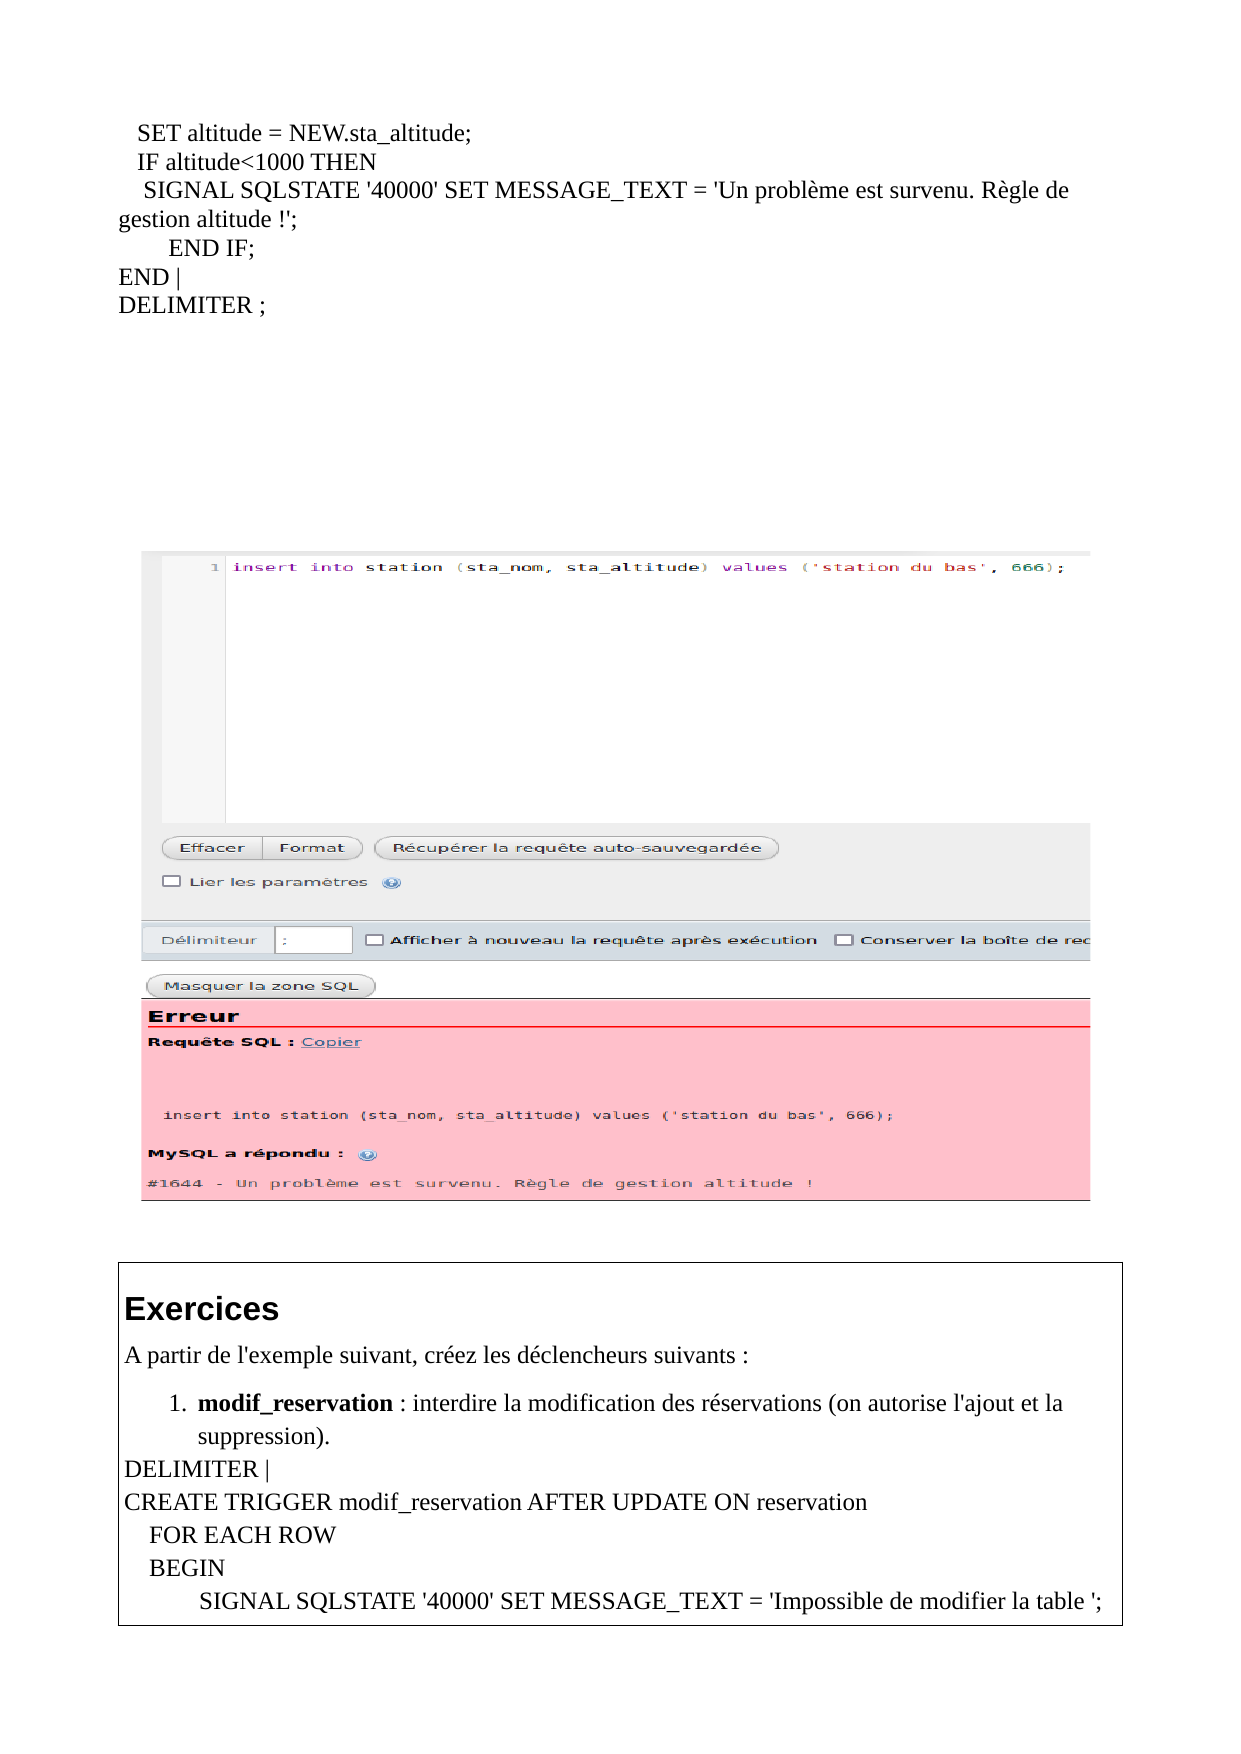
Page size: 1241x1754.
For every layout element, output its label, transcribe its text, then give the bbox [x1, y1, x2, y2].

text END IF; [118, 233, 1122, 262]
text SIGNAL SQLSTATE '40000' SET MESSAGE_TEXT = 'Un problème est survenu. Règle de gestion altitude !'; [118, 176, 1122, 233]
text IF altitude<1000 THEN [118, 147, 1122, 176]
text END | [118, 262, 1122, 291]
text SET altitude = NEW.sta_altitude; [118, 118, 1122, 147]
text DELIMITER ; [118, 291, 1122, 319]
picture [141, 551, 1091, 1211]
table_header Exercices A partir de l'exemple suivant, créez les déclencheurs suivants : modif_reservation : interdire la modification des réservations (on autorise l'ajout et la suppression). DELIMITER | CREATE TRIGGER modif_reservation AFTER UPDATE ON reservation FOR EACH ROW BEGIN SIGNAL SQLSTATE '40000' SET MESSAGE_TEXT = 'Impossible de modifier la table '; [119, 1263, 1122, 1625]
